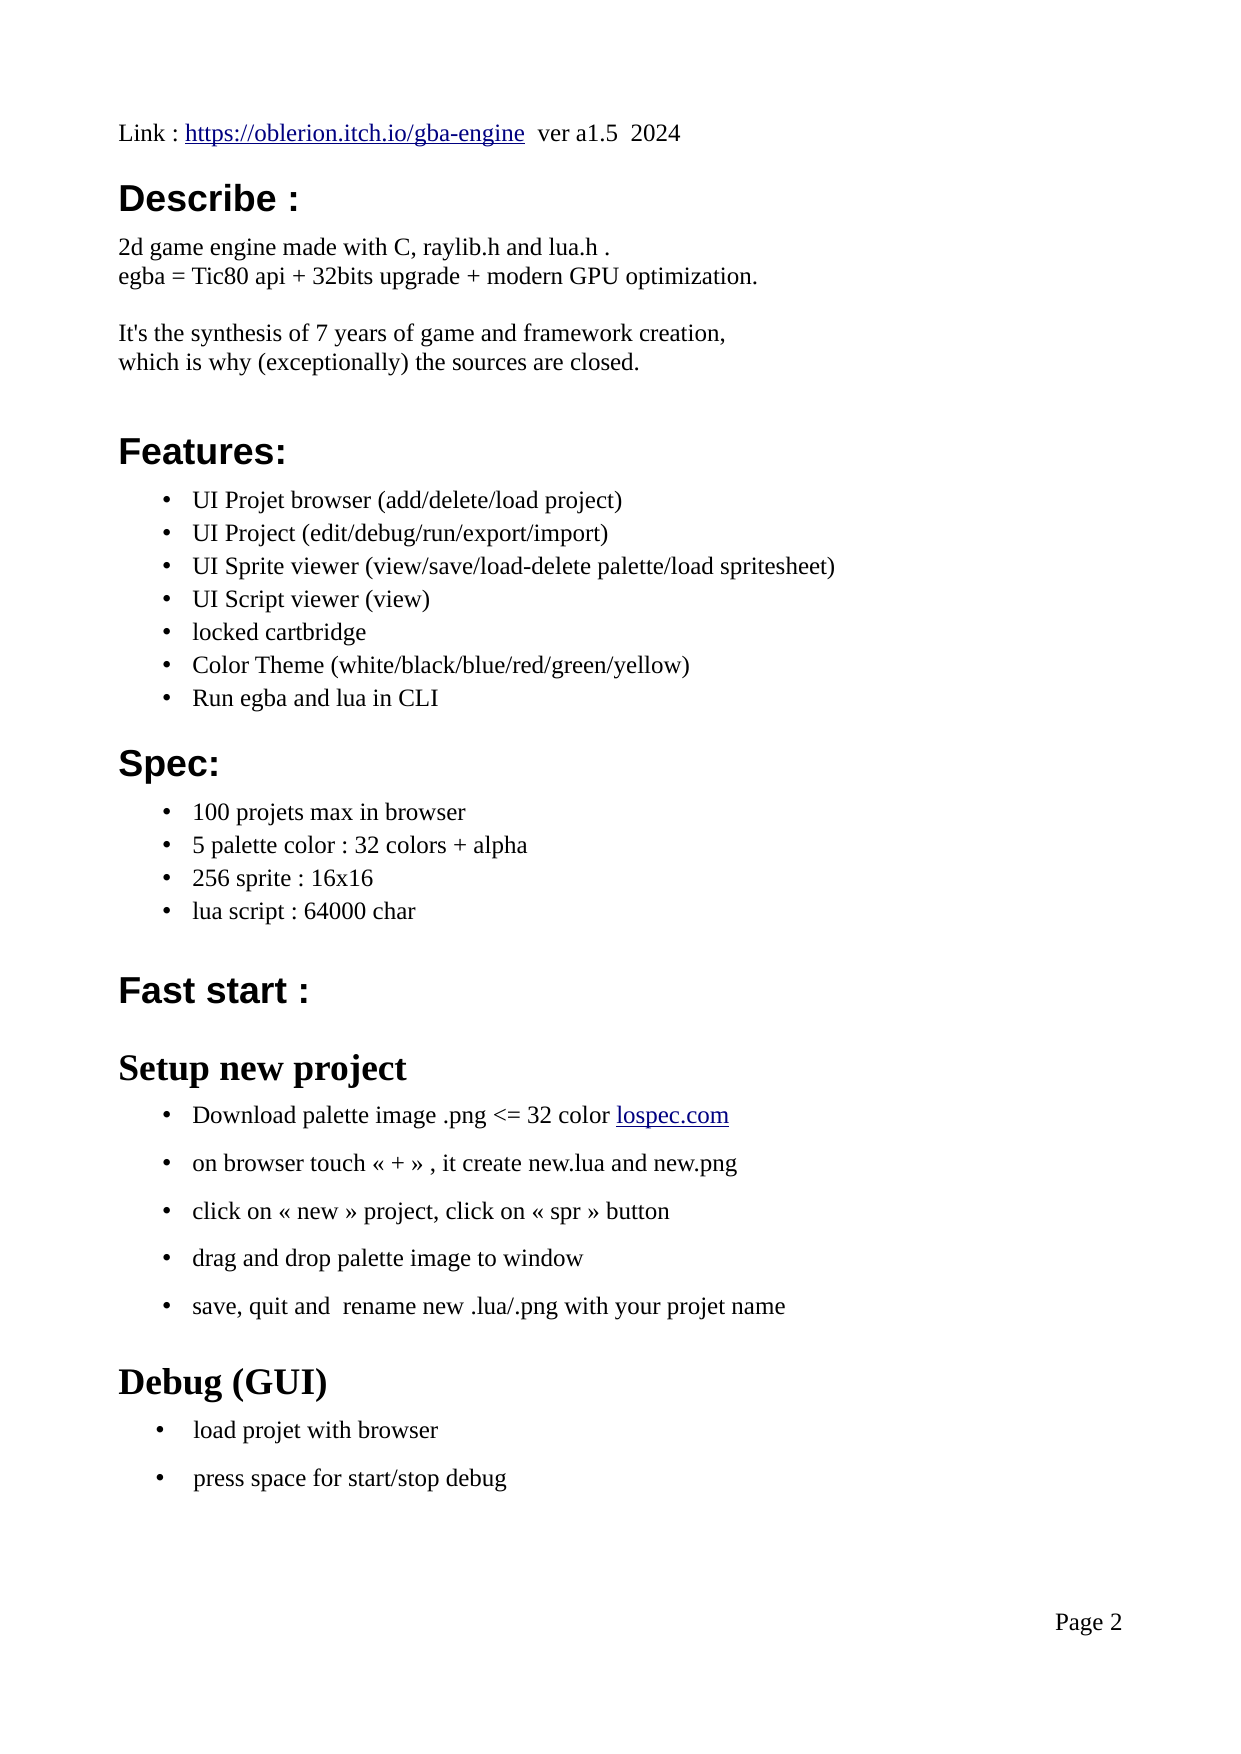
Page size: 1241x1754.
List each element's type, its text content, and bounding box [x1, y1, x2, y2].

subtitle Describe : [118, 176, 1122, 219]
list UI Script viewer (view) [162, 584, 1122, 613]
list UI Projet browser (add/delete/load project) [162, 485, 1122, 514]
subtitle Fast start : [118, 968, 1122, 1012]
subtitle Features: [118, 429, 1122, 473]
subtitle Debug (GUI) [118, 1359, 1122, 1403]
list UI Sprite viewer (view/save/load-delete palette/load spritesheet) [162, 551, 1122, 580]
list 256 sprite : 16x16 [162, 863, 1122, 892]
list load projet with browser [156, 1415, 1122, 1444]
subtitle Setup new project [118, 1045, 1122, 1088]
list Color Theme (white/black/blue/red/green/yellow) [162, 650, 1122, 679]
list locked cartbridge [162, 617, 1122, 646]
text It's the synthesis of 7 years of game and framework creation, which is why (exceptionally) the sources are closed. [118, 318, 1122, 376]
list save, quit and rename new .lua/.png with your projet name [162, 1291, 1122, 1320]
list drag and drop palette image to window [162, 1243, 1122, 1272]
list press space for start/stop debug [156, 1463, 1122, 1491]
list on browser touch « + » , it create new.lua and new.png [162, 1148, 1122, 1177]
list 5 palette color : 32 colors + alpha [162, 830, 1122, 859]
list UI Project (edit/debug/run/export/import) [162, 518, 1122, 547]
list Download palette image .png <= 32 color lospec.com [162, 1101, 1122, 1129]
text egba = Tic80 api + 32bits upgrade + modern GPU optimization. [118, 261, 1122, 289]
list Run egba and lua in CLI [162, 683, 1122, 712]
list 100 projets max in browser [162, 797, 1122, 826]
list lua script : 64000 char [162, 896, 1122, 925]
subtitle Spec: [118, 741, 1122, 784]
text 2d game engine made with C, raylib.h and lua.h . [118, 232, 1122, 261]
list click on « new » project, click on « spr » button [162, 1196, 1122, 1224]
